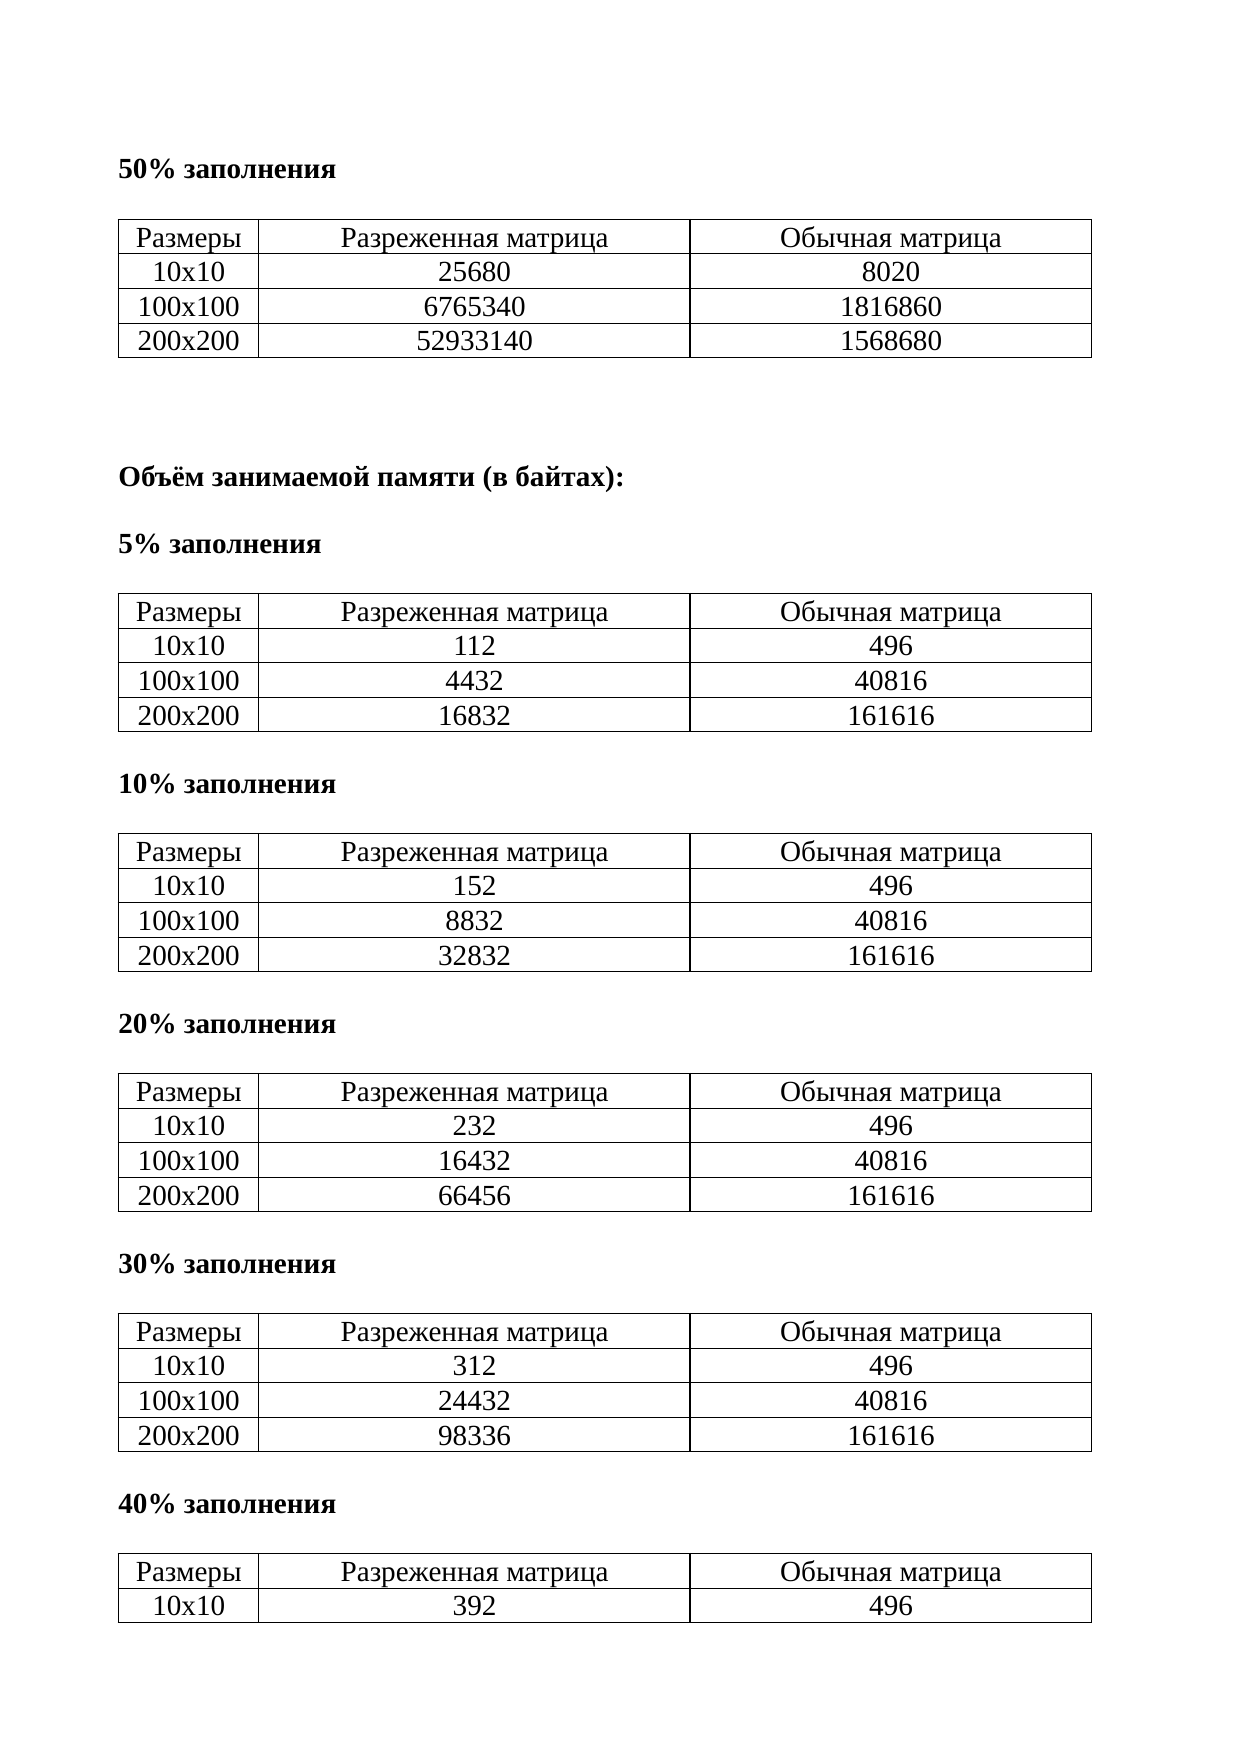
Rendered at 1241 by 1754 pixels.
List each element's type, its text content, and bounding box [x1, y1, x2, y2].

table_cell 52933140 [259, 324, 689, 357]
table_cell 10х10 [119, 1589, 258, 1622]
table_header Размеры [119, 1314, 258, 1347]
table_cell 161616 [691, 1178, 1091, 1211]
table_cell 40816 [691, 903, 1091, 937]
table_cell 40816 [691, 1143, 1091, 1177]
table_cell 40816 [691, 663, 1091, 697]
table_cell 100х100 [119, 289, 258, 322]
table_cell 496 [691, 1109, 1091, 1142]
table_cell 232 [259, 1109, 689, 1142]
text 20% заполнения [118, 1006, 1122, 1039]
text 5% заполнения [118, 526, 1122, 559]
table_cell 16832 [259, 698, 689, 731]
table_cell 200х200 [119, 1178, 258, 1211]
table_cell 100х100 [119, 903, 258, 937]
table_cell 496 [691, 869, 1091, 902]
table_cell 1816860 [691, 289, 1091, 322]
table_cell 200х200 [119, 938, 258, 971]
table_header Обычная матрица [691, 1554, 1091, 1587]
text 50% заполнения [118, 152, 1122, 185]
table_header Обычная матрица [691, 834, 1091, 867]
table_cell 4432 [259, 663, 689, 697]
table_cell 200х200 [119, 698, 258, 731]
table_header Разреженная матрица [259, 1314, 689, 1347]
table_cell 24432 [259, 1383, 689, 1417]
table_cell 32832 [259, 938, 689, 971]
table_cell 496 [691, 1349, 1091, 1382]
table_cell 200х200 [119, 1418, 258, 1451]
table_cell 16432 [259, 1143, 689, 1177]
table_header Обычная матрица [691, 1314, 1091, 1347]
table_cell 100х100 [119, 1143, 258, 1177]
table_cell 496 [691, 1589, 1091, 1622]
table_header Разреженная матрица [259, 834, 689, 867]
text 30% заполнения [118, 1246, 1122, 1279]
table_cell 10х10 [119, 1109, 258, 1142]
table_header Обычная матрица [691, 594, 1091, 627]
table_cell 161616 [691, 938, 1091, 971]
table_cell 66456 [259, 1178, 689, 1211]
table_header Размеры [119, 220, 258, 253]
table_cell 10х10 [119, 1349, 258, 1382]
table_cell 112 [259, 629, 689, 662]
text 10% заполнения [118, 766, 1122, 799]
table_header Обычная матрица [691, 220, 1091, 253]
table_cell 152 [259, 869, 689, 902]
text Объём занимаемой памяти (в байтах): [118, 459, 1122, 492]
table_cell 392 [259, 1589, 689, 1622]
table_cell 496 [691, 629, 1091, 662]
table_header Размеры [119, 594, 258, 627]
table_header Размеры [119, 1074, 258, 1107]
table_cell 100х100 [119, 663, 258, 697]
table_header Разреженная матрица [259, 1074, 689, 1107]
table_header Разреженная матрица [259, 1554, 689, 1587]
table_cell 161616 [691, 1418, 1091, 1451]
table_cell 10х10 [119, 254, 258, 288]
table_cell 161616 [691, 698, 1091, 731]
table_cell 8020 [691, 254, 1091, 288]
table_header Размеры [119, 1554, 258, 1587]
table_cell 10х10 [119, 629, 258, 662]
table_cell 98336 [259, 1418, 689, 1451]
table_header Обычная матрица [691, 1074, 1091, 1107]
table_cell 25680 [259, 254, 689, 288]
table_header Размеры [119, 834, 258, 867]
table_cell 100х100 [119, 1383, 258, 1417]
table_cell 40816 [691, 1383, 1091, 1417]
table_header Разреженная матрица [259, 594, 689, 627]
table_cell 200х200 [119, 324, 258, 357]
table_cell 8832 [259, 903, 689, 937]
table_header Разреженная матрица [259, 220, 689, 253]
table_cell 6765340 [259, 289, 689, 322]
table_cell 1568680 [691, 324, 1091, 357]
table_cell 312 [259, 1349, 689, 1382]
text 40% заполнения [118, 1486, 1122, 1519]
table_cell 10х10 [119, 869, 258, 902]
